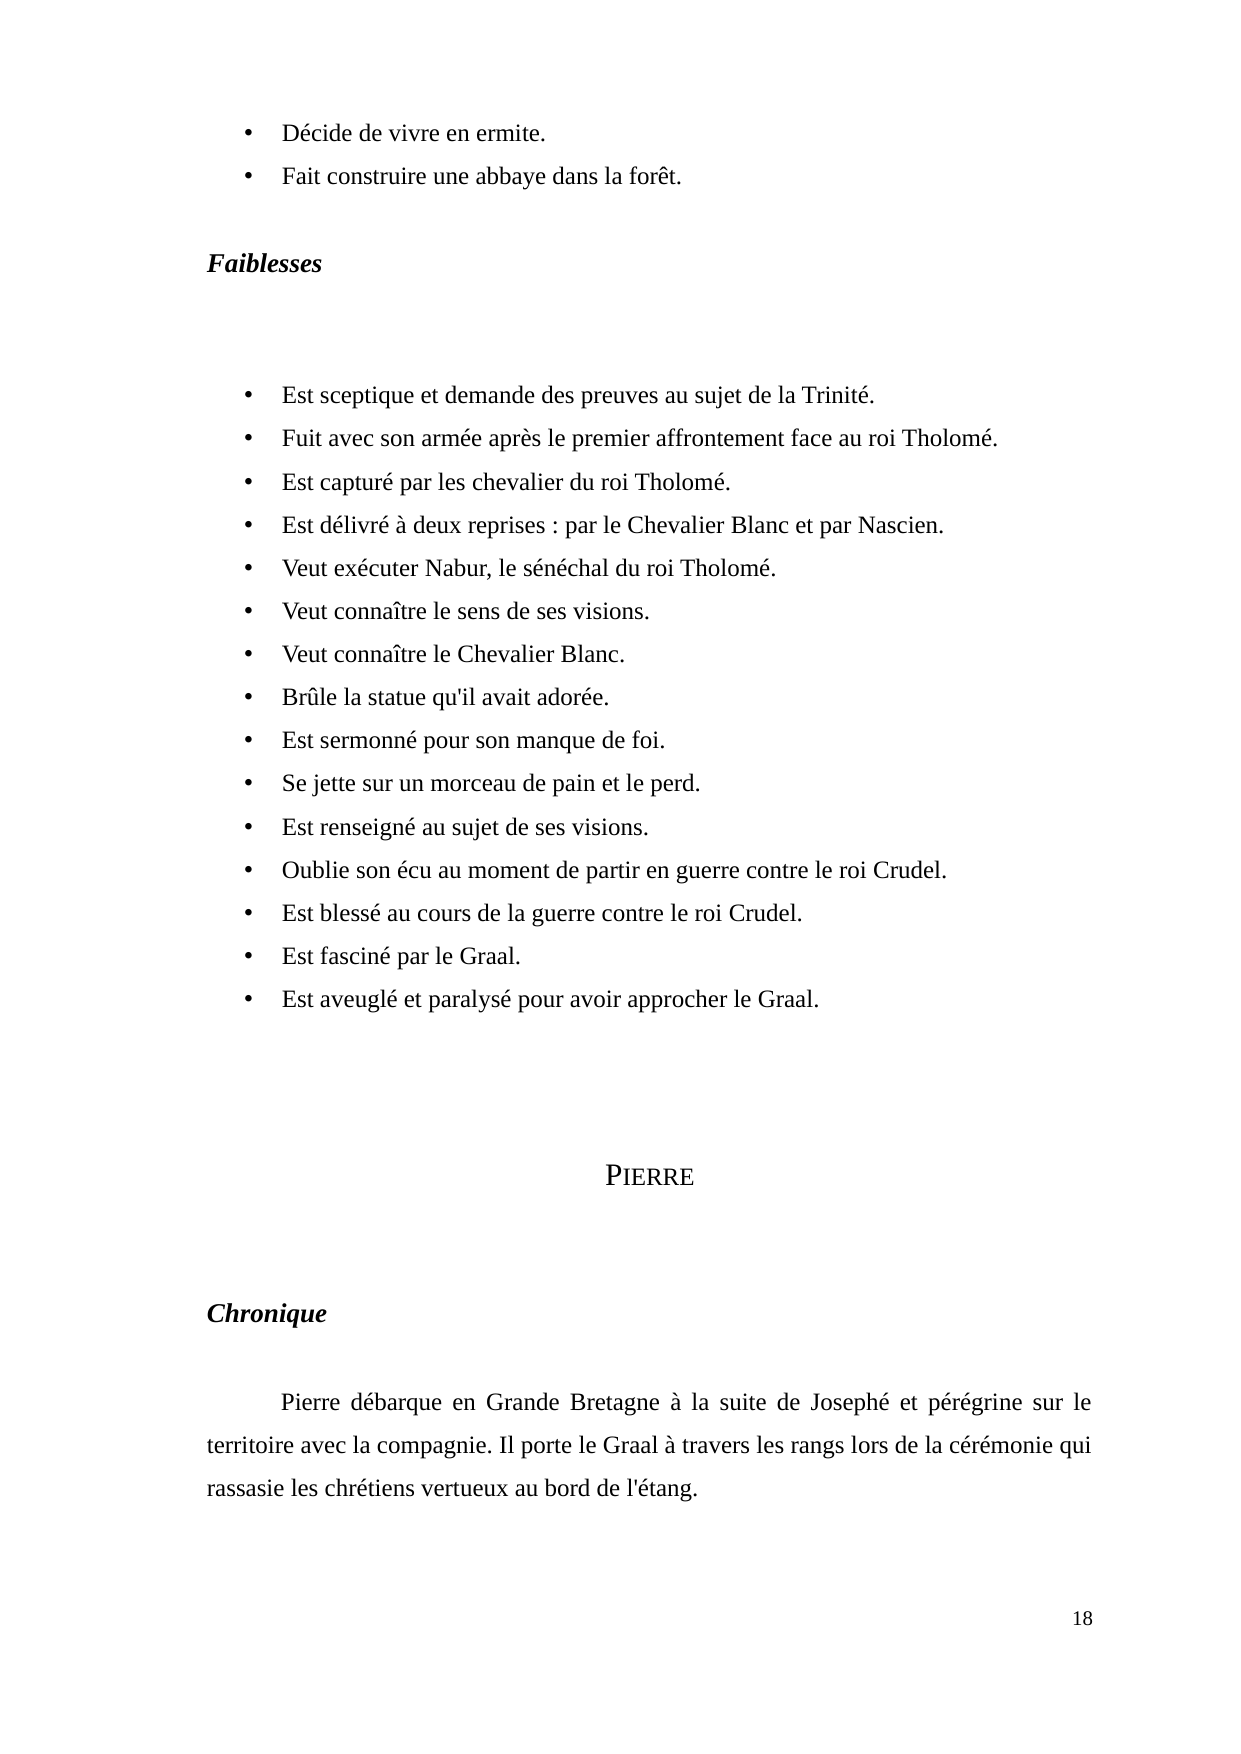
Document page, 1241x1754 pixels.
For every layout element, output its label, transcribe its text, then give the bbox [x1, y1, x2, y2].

list Fait construire une abbaye dans la forêt. [244, 161, 1093, 190]
list Est blessé au cours de la guerre contre le roi Crudel. [244, 898, 1093, 927]
list Fuit avec son armée après le premier affrontement face au roi Tholomé. [244, 423, 1093, 452]
list Est renseigné au sujet de ses visions. [244, 812, 1093, 840]
list Veut exécuter Nabur, le sénéchal du roi Tholomé. [244, 553, 1093, 582]
list Veut connaître le Chevalier Blanc. [244, 639, 1093, 668]
list Est aveuglé et paralysé pour avoir approcher le Graal. [244, 984, 1093, 1013]
list Se jette sur un morceau de pain et le perd. [244, 768, 1093, 797]
list Est sceptique et demande des preuves au sujet de la Trinité. [244, 380, 1093, 409]
text Faiblesses [207, 247, 1093, 279]
list Est sermonné pour son manque de foi. [244, 725, 1093, 754]
list Oublie son écu au moment de partir en guerre contre le roi Crudel. [244, 855, 1093, 883]
text Pierre débarque en Grande Bretagne à la suite de Josephé et pérégrine sur le territoire avec la compagnie. Il porte le Graal à travers les rangs lors de la cérémonie qui rassasie les chrétiens vertueux au bord de l'étang. [207, 1387, 1093, 1502]
list Veut connaître le sens de ses visions. [244, 596, 1093, 625]
text Pierre [207, 1157, 1093, 1193]
text Chronique [207, 1297, 1093, 1328]
list Décide de vivre en ermite. [244, 118, 1093, 147]
list Est capturé par les chevalier du roi Tholomé. [244, 467, 1093, 495]
list Brûle la statue qu'il avait adorée. [244, 682, 1093, 711]
list Est délivré à deux reprises : par le Chevalier Blanc et par Nascien. [244, 510, 1093, 538]
list Est fasciné par le Graal. [244, 941, 1093, 970]
